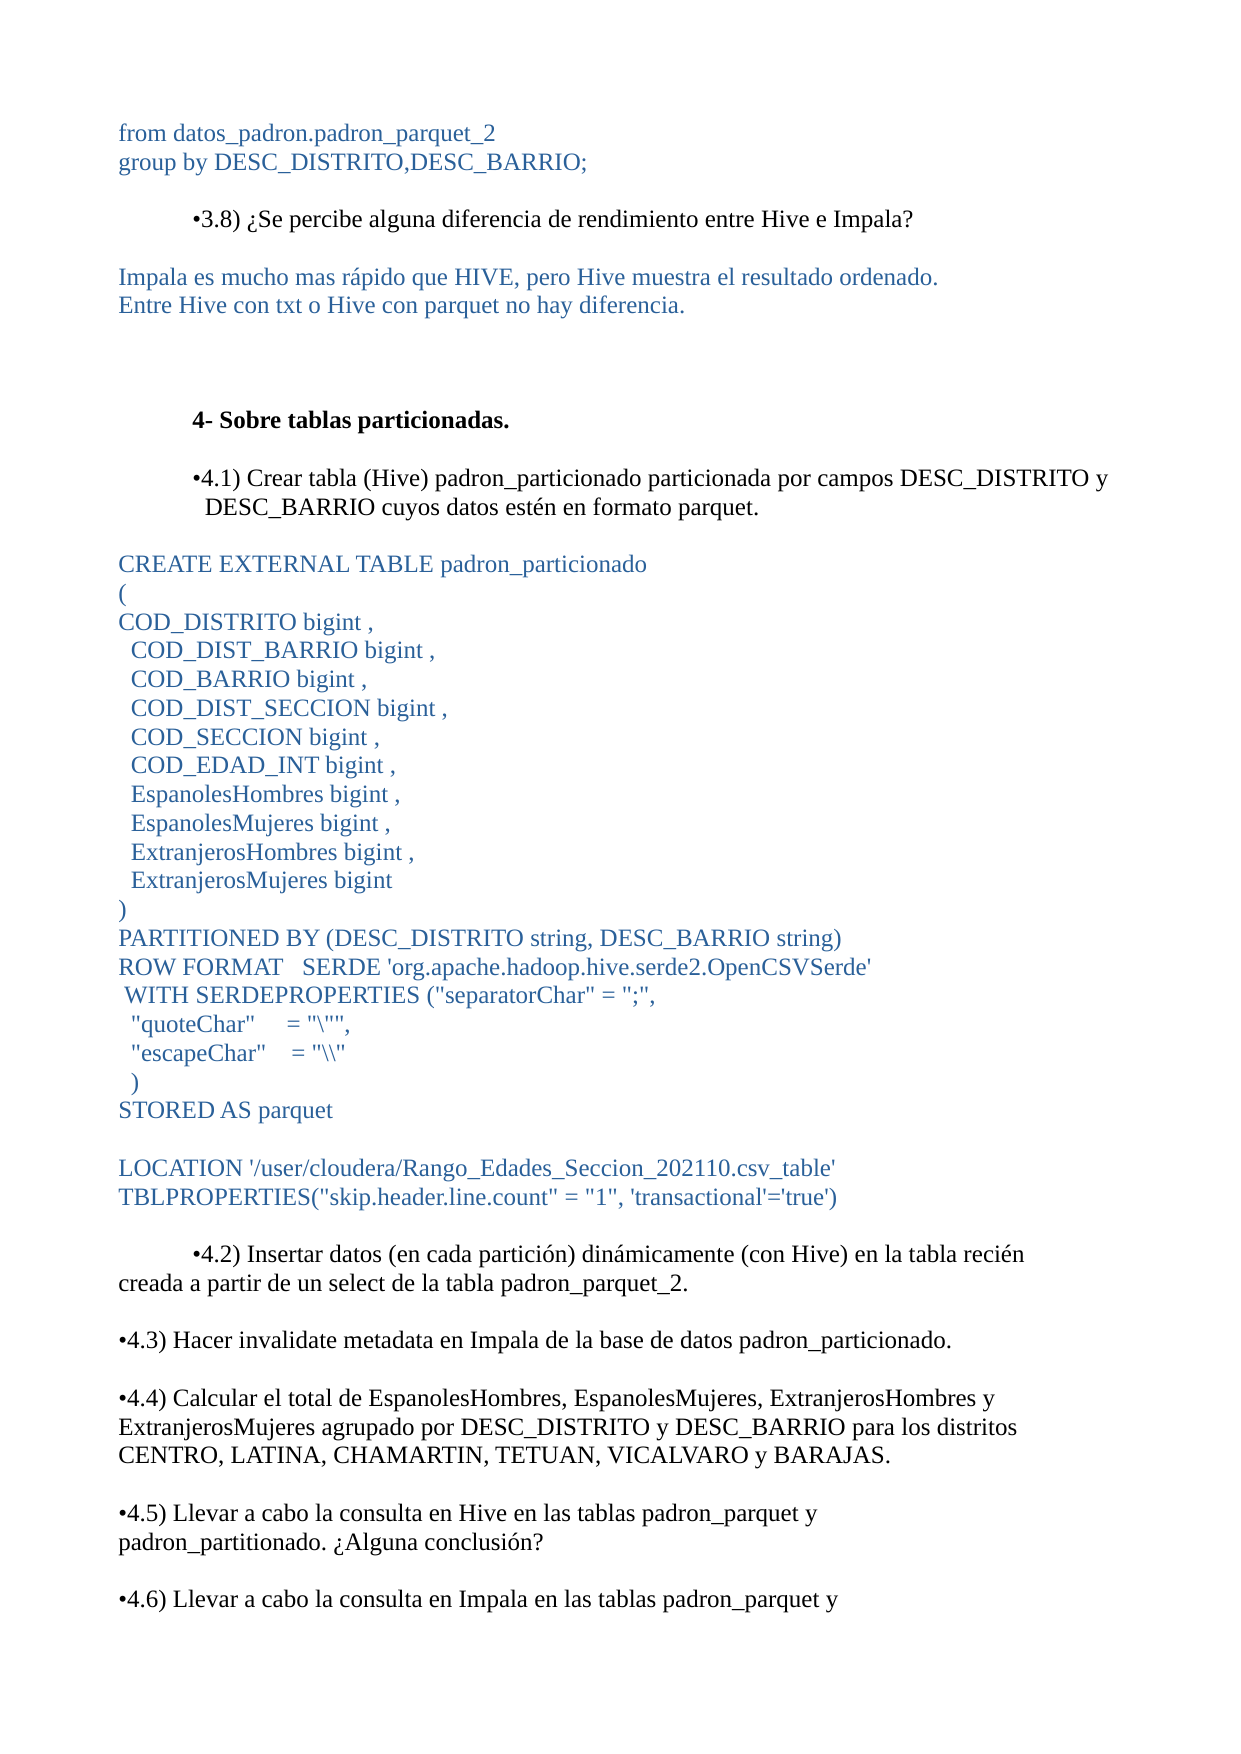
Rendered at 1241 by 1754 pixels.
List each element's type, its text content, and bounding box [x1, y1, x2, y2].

text WITH SERDEPROPERTIES ("separatorChar" = ";", [118, 981, 1122, 1009]
text padron_partitionado. ¿Alguna conclusión? [118, 1527, 1122, 1556]
text •4.4) Calcular el total de EspanolesHombres, EspanolesMujeres, ExtranjerosHombres y [118, 1383, 1122, 1412]
text ) [118, 1067, 1122, 1096]
text PARTITIONED BY (DESC_DISTRITO string, DESC_BARRIO string) [118, 923, 1122, 952]
text CREATE EXTERNAL TABLE padron_particionado [118, 549, 1122, 578]
text STORED AS parquet [118, 1096, 1122, 1124]
text ( [118, 578, 1122, 607]
text "quoteChar" = "\"", [118, 1009, 1122, 1038]
text COD_EDAD_INT bigint , [118, 751, 1122, 779]
text ROW FORMAT SERDE 'org.apache.hadoop.hive.serde2.OpenCSVSerde' [118, 952, 1122, 981]
text COD_DIST_SECCION bigint , [118, 693, 1122, 722]
text from datos_padron.padron_parquet_2 [118, 118, 1122, 147]
text •4.2) Insertar datos (en cada partición) dinámicamente (con Hive) en la tabla recién [118, 1239, 1122, 1268]
text ExtranjerosMujeres bigint [118, 866, 1122, 894]
text EspanolesHombres bigint , [118, 779, 1122, 808]
text Impala es mucho mas rápido que HIVE, pero Hive muestra el resultado ordenado. [118, 262, 1122, 291]
text 4- Sobre tablas particionadas. [118, 406, 1122, 434]
text "escapeChar" = "\\" [118, 1038, 1122, 1067]
text COD_DISTRITO bigint , [118, 607, 1122, 636]
text EspanolesMujeres bigint , [118, 808, 1122, 837]
text creada a partir de un select de la tabla padron_parquet_2. [118, 1268, 1122, 1297]
text group by DESC_DISTRITO,DESC_BARRIO; [118, 147, 1122, 176]
text •4.5) Llevar a cabo la consulta en Hive en las tablas padron_parquet y [118, 1498, 1122, 1527]
text COD_BARRIO bigint , [118, 664, 1122, 693]
text ) [118, 894, 1122, 923]
text LOCATION '/user/cloudera/Rango_Edades_Seccion_202110.csv_table' [118, 1153, 1122, 1182]
text ExtranjerosMujeres agrupado por DESC_DISTRITO y DESC_BARRIO para los distritos [118, 1412, 1122, 1441]
text •4.6) Llevar a cabo la consulta en Impala en las tablas padron_parquet y [118, 1584, 1122, 1613]
text TBLPROPERTIES("skip.header.line.count" = "1", 'transactional'='true') [118, 1182, 1122, 1211]
text ExtranjerosHombres bigint , [118, 837, 1122, 866]
text COD_DIST_BARRIO bigint , [118, 636, 1122, 664]
text CENTRO, LATINA, CHAMARTIN, TETUAN, VICALVARO y BARAJAS. [118, 1441, 1122, 1469]
text •3.8) ¿Se percibe alguna diferencia de rendimiento entre Hive e Impala? [118, 204, 1122, 233]
text DESC_BARRIO cuyos datos estén en formato parquet. [118, 492, 1122, 521]
text •4.3) Hacer invalidate metadata en Impala de la base de datos padron_particionado. [118, 1326, 1122, 1354]
text Entre Hive con txt o Hive con parquet no hay diferencia. [118, 291, 1122, 319]
text COD_SECCION bigint , [118, 722, 1122, 751]
text •4.1) Crear tabla (Hive) padron_particionado particionada por campos DESC_DISTRITO y [118, 463, 1122, 492]
